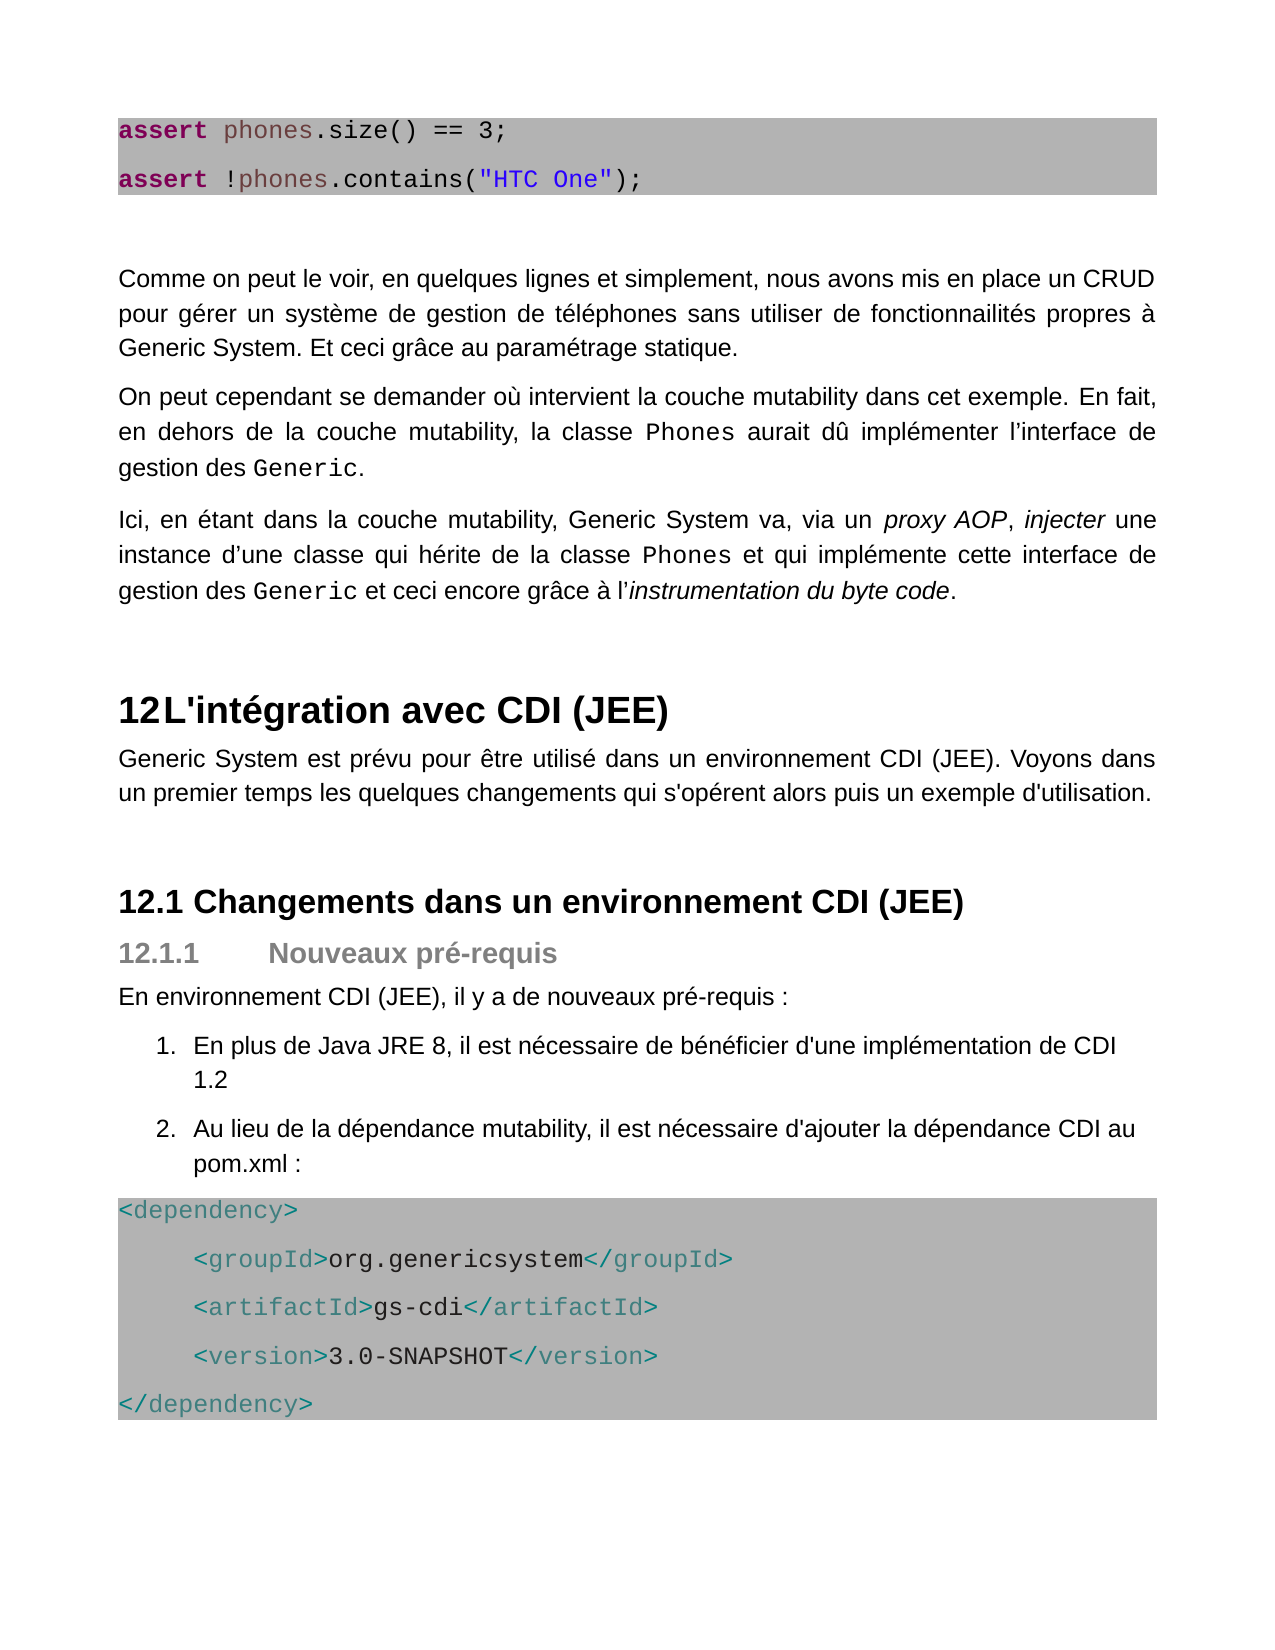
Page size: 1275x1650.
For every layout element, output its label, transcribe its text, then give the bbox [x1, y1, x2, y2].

list En plus de Java JRE 8, il est nécessaire de bénéficier d'une implémentation de CDI 1.2 [156, 1031, 1157, 1094]
text <groupId>org.genericsystem</groupId> [118, 1246, 1157, 1275]
text <artifactId>gs-cdi</artifactId> [118, 1295, 1157, 1323]
text En environnement CDI (JEE), il y a de nouveaux pré-requis : [118, 982, 1157, 1010]
text On peut cependant se demander où intervient la couche mutability dans cet exemple. En fait, en dehors de la couche mutability, la classe Phones aurait dû implémenter l’interface de gestion des Generic. [118, 382, 1157, 484]
text Generic System est prévu pour être utilisé dans un environnement CDI (JEE). Voyons dans un premier temps les quelques changements qui s'opérent alors puis un exemple d'utilisation. [118, 743, 1157, 807]
text assert phones.size() == 3; [118, 118, 1157, 146]
subtitle Nouveaux pré-requis [118, 936, 1157, 969]
text assert !phones.contains("HTC One"); [118, 167, 1157, 195]
text Comme on peut le voir, en quelques lignes et simplement, nous avons mis en place un CRUD pour gérer un système de gestion de téléphones sans utiliser de fonctionnailités propres à Generic System. Et ceci grâce au paramétrage statique. [118, 264, 1157, 362]
text <dependency> [118, 1198, 1157, 1226]
subtitle L'intégration avec CDI (JEE) [118, 687, 1157, 731]
text </dependency> [118, 1392, 1157, 1420]
text Ici, en étant dans la couche mutability, Generic System va, via un proxy AOP, injecter une instance d’une classe qui hérite de la classe Phones et qui implémente cette interface de gestion des Generic et ceci encore grâce à l’instrumentation du byte code. [118, 505, 1157, 607]
list Au lieu de la dépendance mutability, il est nécessaire d'ajouter la dépendance CDI au pom.xml : [156, 1114, 1157, 1177]
text <version>3.0-SNAPSHOT</version> [118, 1343, 1157, 1372]
subtitle Changements dans un environnement CDI (JEE) [118, 882, 1157, 921]
